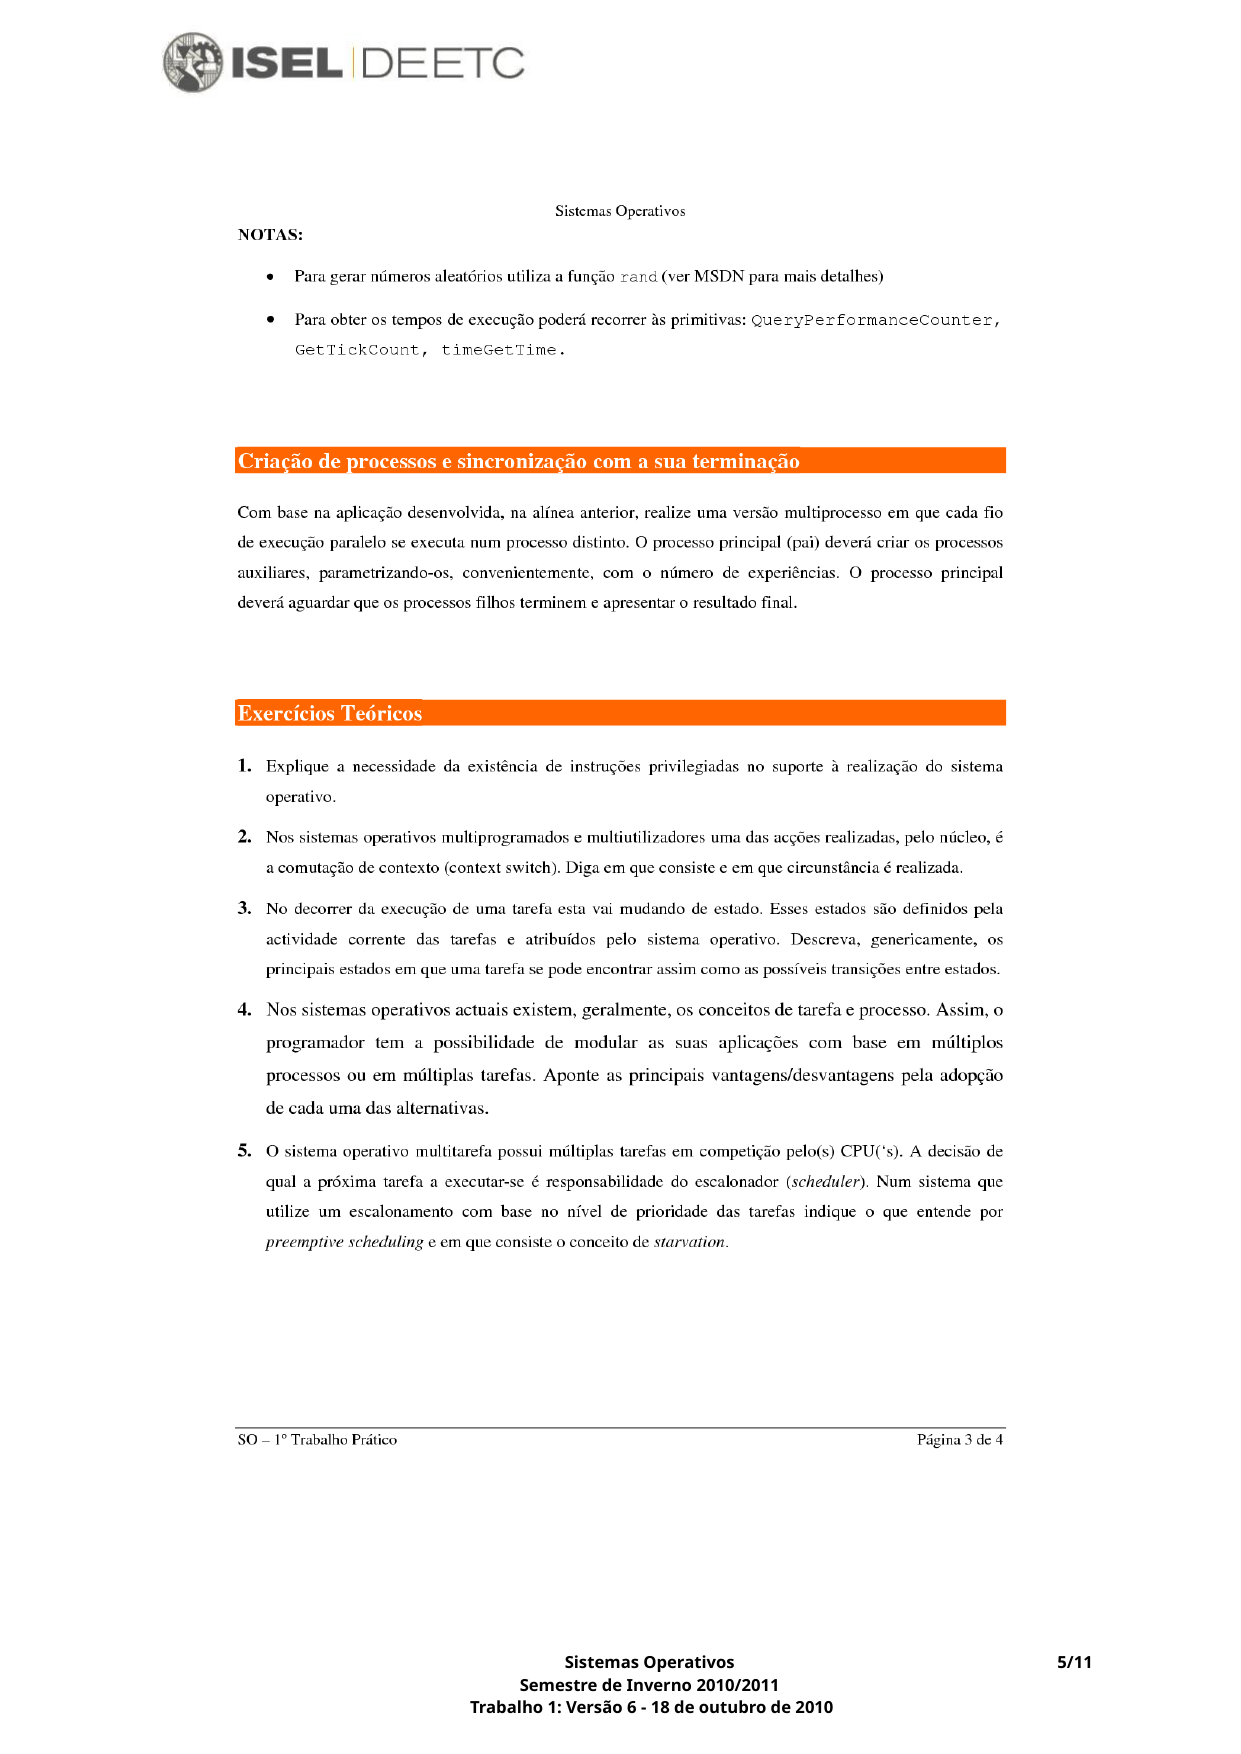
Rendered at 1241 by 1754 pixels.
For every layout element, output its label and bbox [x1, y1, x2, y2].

picture [153, 17, 555, 118]
picture [147, 156, 1093, 1493]
